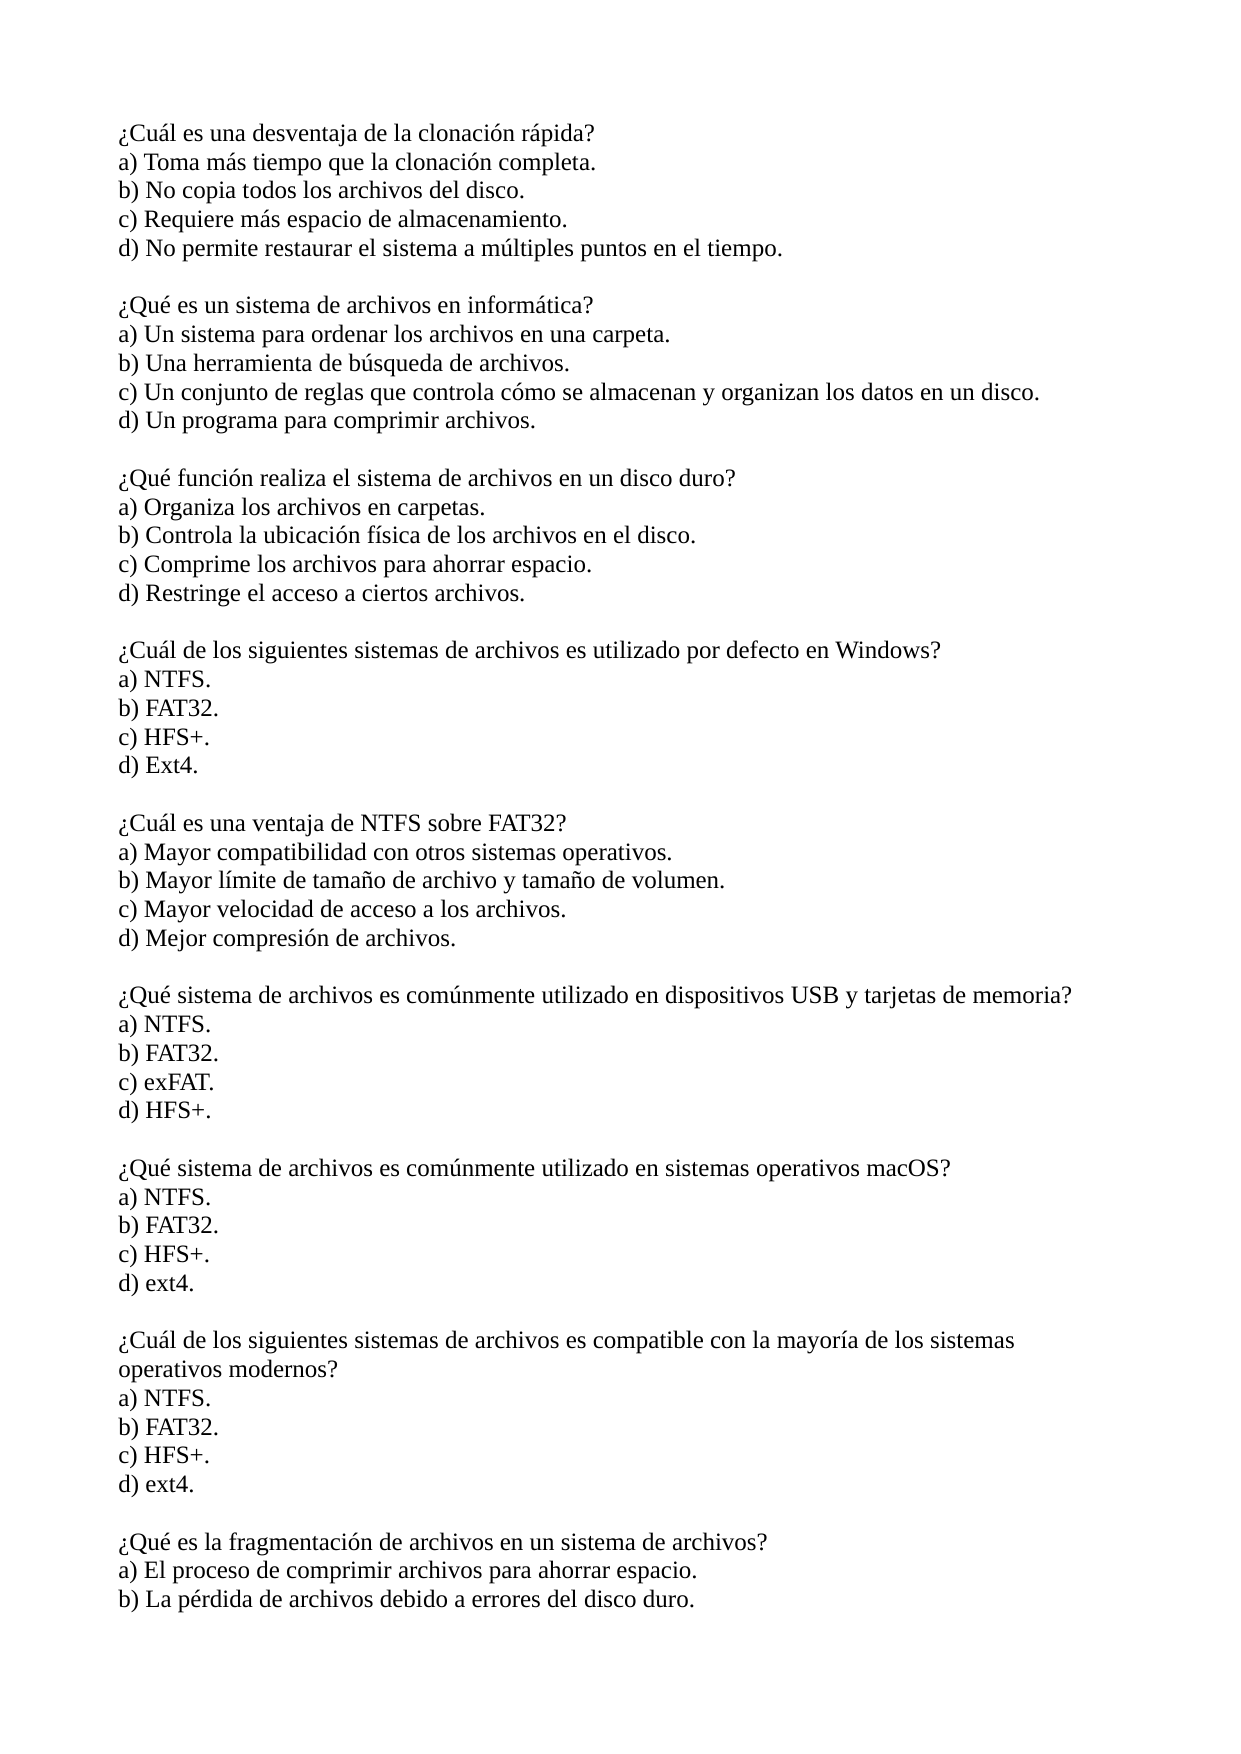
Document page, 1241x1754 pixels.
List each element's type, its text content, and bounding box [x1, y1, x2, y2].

text d) HFS+. [118, 1096, 1122, 1124]
text d) No permite restaurar el sistema a múltiples puntos en el tiempo. [118, 233, 1122, 262]
text d) ext4. [118, 1268, 1122, 1297]
text c) HFS+. [118, 1441, 1122, 1469]
text ¿Cuál de los siguientes sistemas de archivos es utilizado por defecto en Windows? [118, 636, 1122, 664]
text c) Mayor velocidad de acceso a los archivos. [118, 894, 1122, 923]
text b) FAT32. [118, 1412, 1122, 1441]
text a) El proceso de comprimir archivos para ahorrar espacio. [118, 1556, 1122, 1584]
text b) FAT32. [118, 1038, 1122, 1067]
text ¿Cuál de los siguientes sistemas de archivos es compatible con la mayoría de los sistemas operativos modernos? [118, 1326, 1122, 1383]
text c) Comprime los archivos para ahorrar espacio. [118, 549, 1122, 578]
text b) Controla la ubicación física de los archivos en el disco. [118, 521, 1122, 549]
text c) Requiere más espacio de almacenamiento. [118, 204, 1122, 233]
text ¿Qué es la fragmentación de archivos en un sistema de archivos? [118, 1527, 1122, 1556]
text ¿Qué función realiza el sistema de archivos en un disco duro? [118, 463, 1122, 492]
text b) Mayor límite de tamaño de archivo y tamaño de volumen. [118, 866, 1122, 894]
text a) Toma más tiempo que la clonación completa. [118, 147, 1122, 176]
text d) Ext4. [118, 751, 1122, 779]
text b) Una herramienta de búsqueda de archivos. [118, 348, 1122, 377]
text a) NTFS. [118, 1009, 1122, 1038]
text ¿Qué sistema de archivos es comúnmente utilizado en dispositivos USB y tarjetas de memoria? [118, 981, 1122, 1009]
text ¿Qué sistema de archivos es comúnmente utilizado en sistemas operativos macOS? [118, 1153, 1122, 1182]
text b) FAT32. [118, 693, 1122, 722]
text d) Mejor compresión de archivos. [118, 923, 1122, 952]
text a) NTFS. [118, 664, 1122, 693]
text a) Organiza los archivos en carpetas. [118, 492, 1122, 521]
text b) No copia todos los archivos del disco. [118, 176, 1122, 204]
text a) NTFS. [118, 1182, 1122, 1211]
text c) Un conjunto de reglas que controla cómo se almacenan y organizan los datos en un disco. [118, 377, 1122, 406]
text a) Mayor compatibilidad con otros sistemas operativos. [118, 837, 1122, 866]
text c) HFS+. [118, 1239, 1122, 1268]
text d) ext4. [118, 1469, 1122, 1498]
text c) HFS+. [118, 722, 1122, 751]
text a) NTFS. [118, 1383, 1122, 1412]
text ¿Cuál es una ventaja de NTFS sobre FAT32? [118, 808, 1122, 837]
text ¿Qué es un sistema de archivos en informática? [118, 291, 1122, 319]
text b) FAT32. [118, 1211, 1122, 1239]
text ¿Cuál es una desventaja de la clonación rápida? [118, 118, 1122, 147]
text b) La pérdida de archivos debido a errores del disco duro. [118, 1584, 1122, 1613]
text d) Restringe el acceso a ciertos archivos. [118, 578, 1122, 607]
text c) exFAT. [118, 1067, 1122, 1096]
text d) Un programa para comprimir archivos. [118, 406, 1122, 434]
text a) Un sistema para ordenar los archivos en una carpeta. [118, 319, 1122, 348]
